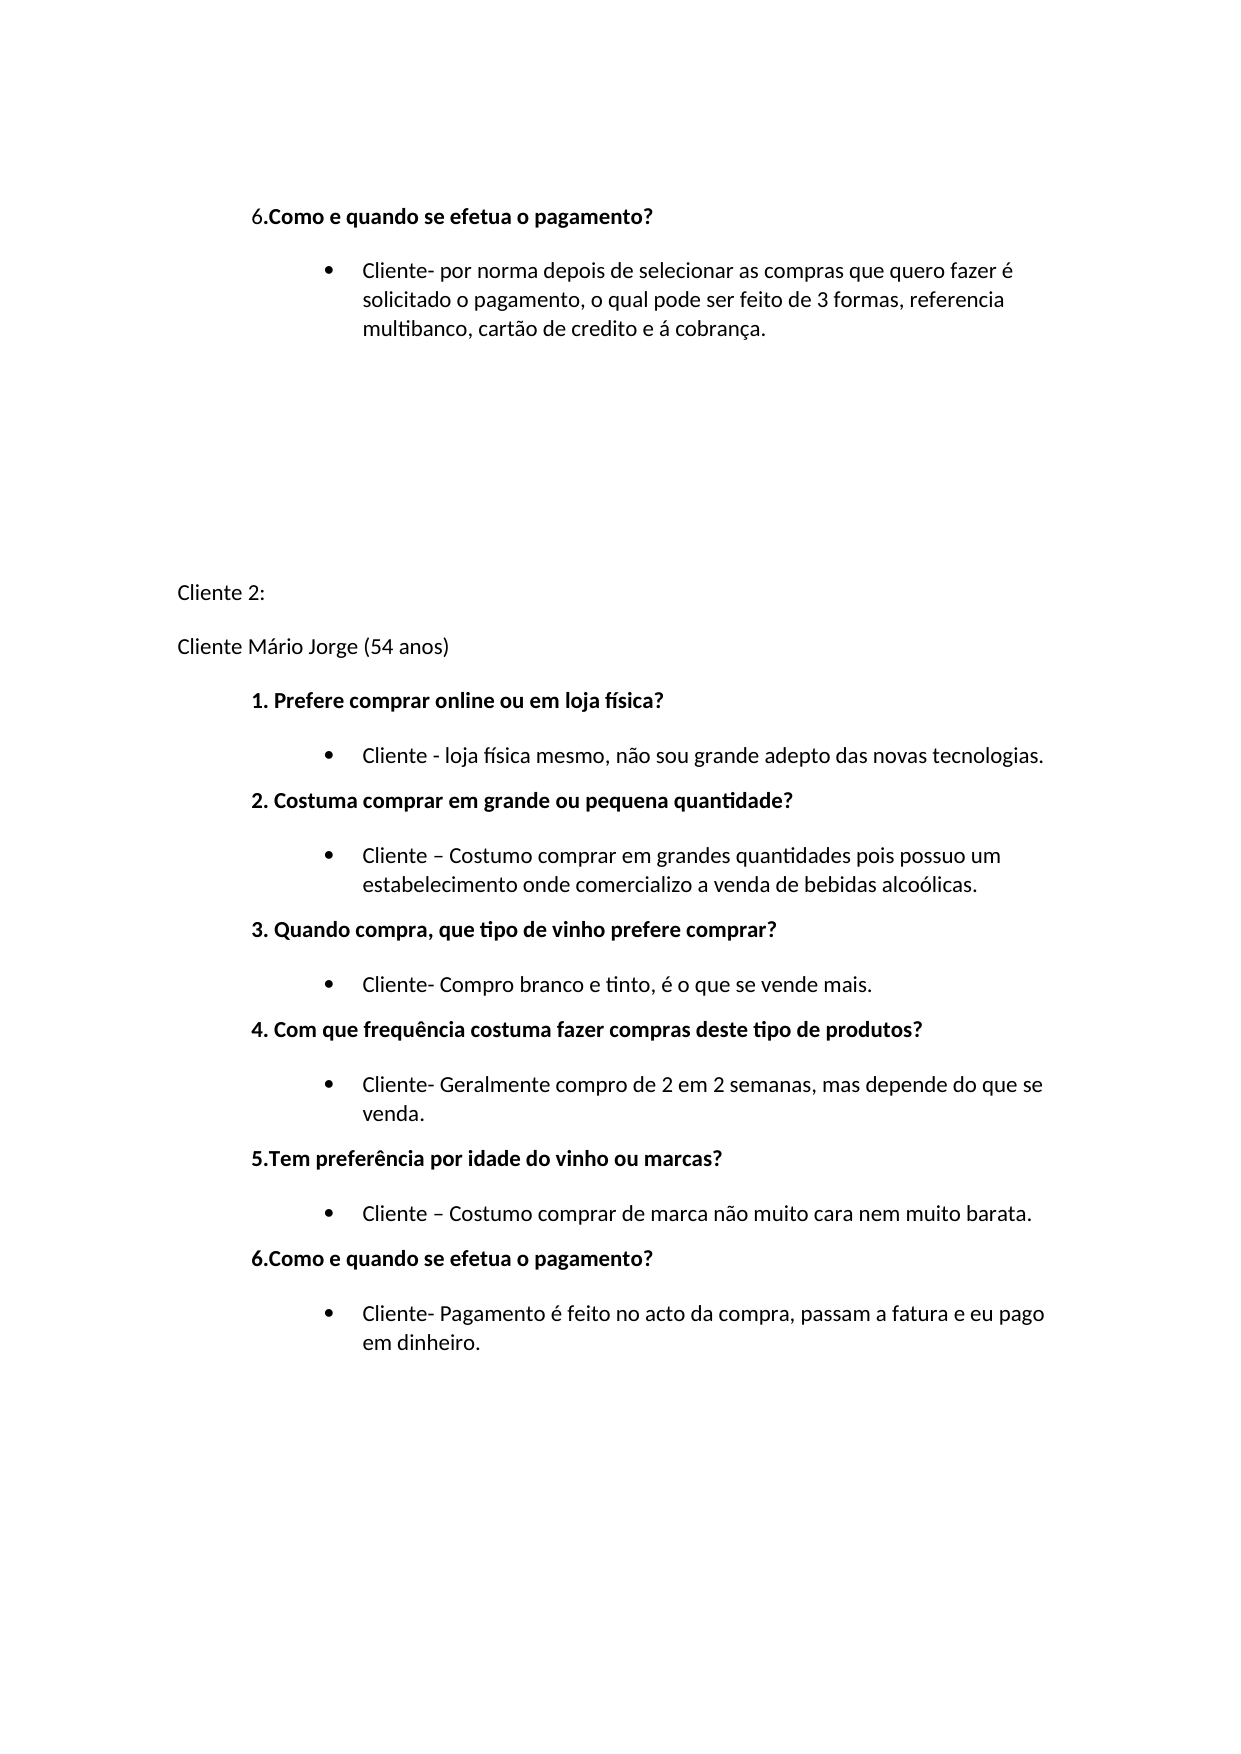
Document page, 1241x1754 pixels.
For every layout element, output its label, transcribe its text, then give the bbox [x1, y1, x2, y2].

list Cliente – Costumo comprar em grandes quantidades pois possuo um estabelecimento onde comercializo a venda de bebidas alcoólicas. [325, 841, 1063, 898]
text 1. Prefere comprar online ou em loja física? [177, 687, 1063, 715]
text 6.Como e quando se efetua o pagamento? [251, 1244, 1063, 1272]
text Cliente Mário Jorge (54 anos) [177, 632, 1063, 660]
text 6.Como e quando se efetua o pagamento? [251, 202, 1063, 230]
list Cliente- por norma depois de selecionar as compras que quero fazer é solicitado o pagamento, o qual pode ser feito de 3 formas, referencia multibanco, cartão de credito e á cobrança. [325, 257, 1063, 342]
list Cliente - loja física mesmo, não sou grande adepto das novas tecnologias. [325, 741, 1063, 769]
list Cliente- Geralmente compro de 2 em 2 semanas, mas depende do que se venda. [325, 1070, 1063, 1127]
text 4. Com que frequência costuma fazer compras deste tipo de produtos? [177, 1016, 1063, 1043]
text 2. Costuma comprar em grande ou pequena quantidade? [177, 787, 1063, 815]
list Cliente – Costumo comprar de marca não muito cara nem muito barata. [325, 1199, 1063, 1227]
text 5.Tem preferência por idade do vinho ou marcas? [177, 1144, 1063, 1172]
list Cliente- Compro branco e tinto, é o que se vende mais. [325, 970, 1063, 998]
text 3. Quando compra, que tipo de vinho prefere comprar? [177, 916, 1063, 943]
text Cliente 2: [177, 578, 1063, 606]
list Cliente- Pagamento é feito no acto da compra, passam a fatura e eu pago em dinheiro. [325, 1299, 1063, 1356]
